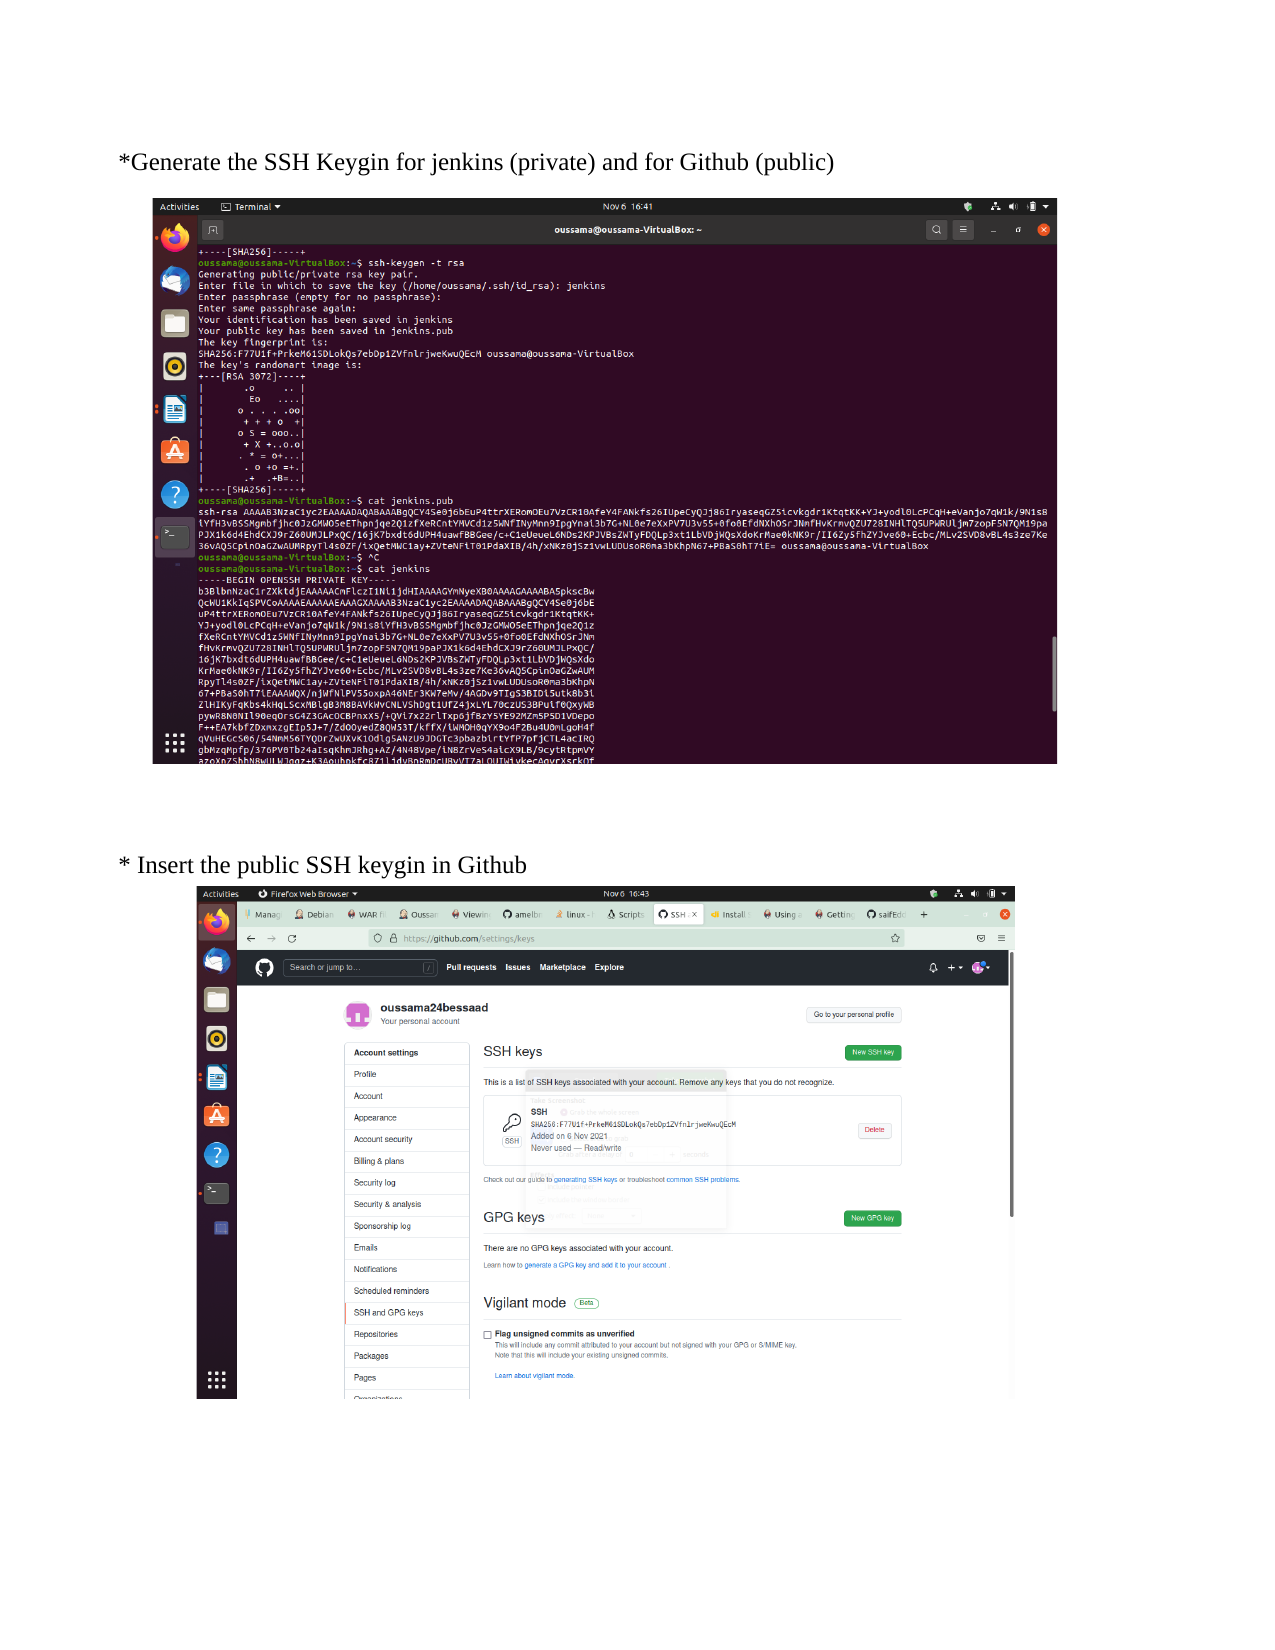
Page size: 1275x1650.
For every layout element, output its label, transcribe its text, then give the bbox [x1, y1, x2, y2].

text *Generate the SSH Keygin for jenkins (private) and for Github (public) [118, 147, 1157, 176]
text * Insert the public SSH keygin in Github [118, 850, 1157, 879]
picture [196, 886, 1015, 1399]
picture [152, 198, 1058, 764]
